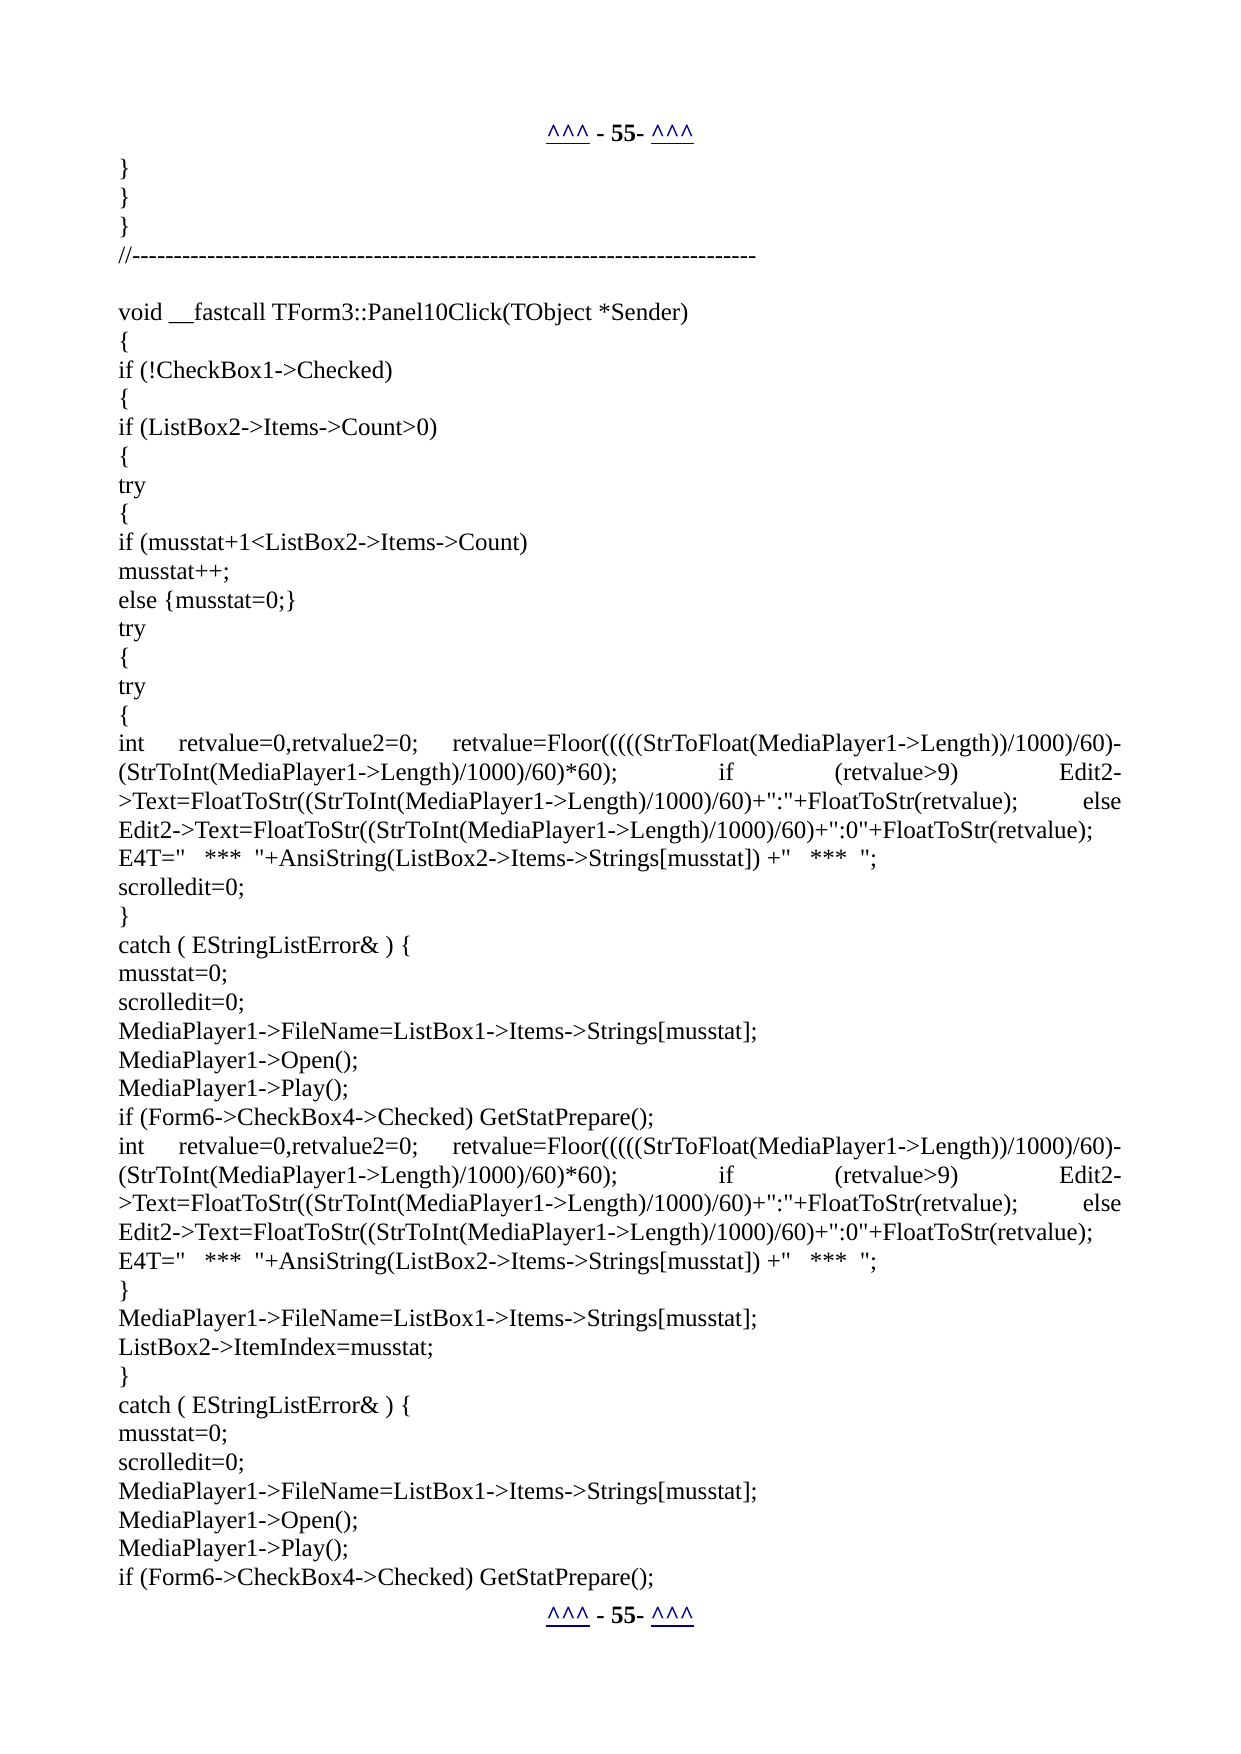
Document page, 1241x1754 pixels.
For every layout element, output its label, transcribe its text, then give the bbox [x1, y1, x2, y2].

text { [118, 383, 1122, 412]
text musstat=0; [118, 958, 1122, 987]
text catch ( EStringListError& ) { [118, 930, 1122, 958]
text { [118, 441, 1122, 470]
text int retvalue=0,retvalue2=0; retvalue=Floor(((((StrToFloat(MediaPlayer1->Length))/1000)/60)-(StrToInt(MediaPlayer1->Length)/1000)/60)*60); if (retvalue>9) Edit2->Text=FloatToStr((StrToInt(MediaPlayer1->Length)/1000)/60)+":"+FloatToStr(retvalue); else Edit2->Text=FloatToStr((StrToInt(MediaPlayer1->Length)/1000)/60)+":0"+FloatToStr(retvalue); E4T=" *** "+AnsiString(ListBox2->Items->Strings[musstat]) +" *** "; [118, 1131, 1122, 1275]
text MediaPlayer1->Open(); [118, 1505, 1122, 1533]
text } [118, 1361, 1122, 1390]
text scrolledit=0; [118, 1447, 1122, 1476]
text catch ( EStringListError& ) { [118, 1390, 1122, 1418]
text if (Form6->CheckBox4->Checked) GetStatPrepare(); [118, 1102, 1122, 1131]
text { [118, 326, 1122, 355]
text MediaPlayer1->FileName=ListBox1->Items->Strings[musstat]; [118, 1303, 1122, 1332]
text if (!CheckBox1->Checked) [118, 355, 1122, 383]
text if (Form6->CheckBox4->Checked) GetStatPrepare(); [118, 1562, 1122, 1591]
text scrolledit=0; [118, 872, 1122, 901]
text { [118, 498, 1122, 527]
text scrolledit=0; [118, 987, 1122, 1016]
text { [118, 700, 1122, 728]
text ListBox2->ItemIndex=musstat; [118, 1332, 1122, 1361]
text MediaPlayer1->FileName=ListBox1->Items->Strings[musstat]; [118, 1476, 1122, 1505]
text musstat++; [118, 556, 1122, 585]
text void __fastcall TForm3::Panel10Click(TObject *Sender) [118, 297, 1122, 326]
text try [118, 671, 1122, 700]
text MediaPlayer1->FileName=ListBox1->Items->Strings[musstat]; [118, 1016, 1122, 1045]
text if (musstat+1<ListBox2->Items->Count) [118, 527, 1122, 556]
text { [118, 642, 1122, 671]
text musstat=0; [118, 1418, 1122, 1447]
text } [118, 211, 1122, 240]
text MediaPlayer1->Play(); [118, 1533, 1122, 1562]
text MediaPlayer1->Open(); [118, 1045, 1122, 1073]
text try [118, 613, 1122, 642]
text else {musstat=0;} [118, 585, 1122, 613]
text if (ListBox2->Items->Count>0) [118, 412, 1122, 441]
text int retvalue=0,retvalue2=0; retvalue=Floor(((((StrToFloat(MediaPlayer1->Length))/1000)/60)-(StrToInt(MediaPlayer1->Length)/1000)/60)*60); if (retvalue>9) Edit2->Text=FloatToStr((StrToInt(MediaPlayer1->Length)/1000)/60)+":"+FloatToStr(retvalue); else Edit2->Text=FloatToStr((StrToInt(MediaPlayer1->Length)/1000)/60)+":0"+FloatToStr(retvalue); E4T=" *** "+AnsiString(ListBox2->Items->Strings[musstat]) +" *** "; [118, 728, 1122, 872]
text } [118, 901, 1122, 930]
text MediaPlayer1->Play(); [118, 1073, 1122, 1102]
text } [118, 1275, 1122, 1303]
text } [118, 182, 1122, 211]
text //--------------------------------------------------------------------------- [118, 240, 1122, 268]
text } [118, 153, 1122, 182]
text try [118, 470, 1122, 498]
